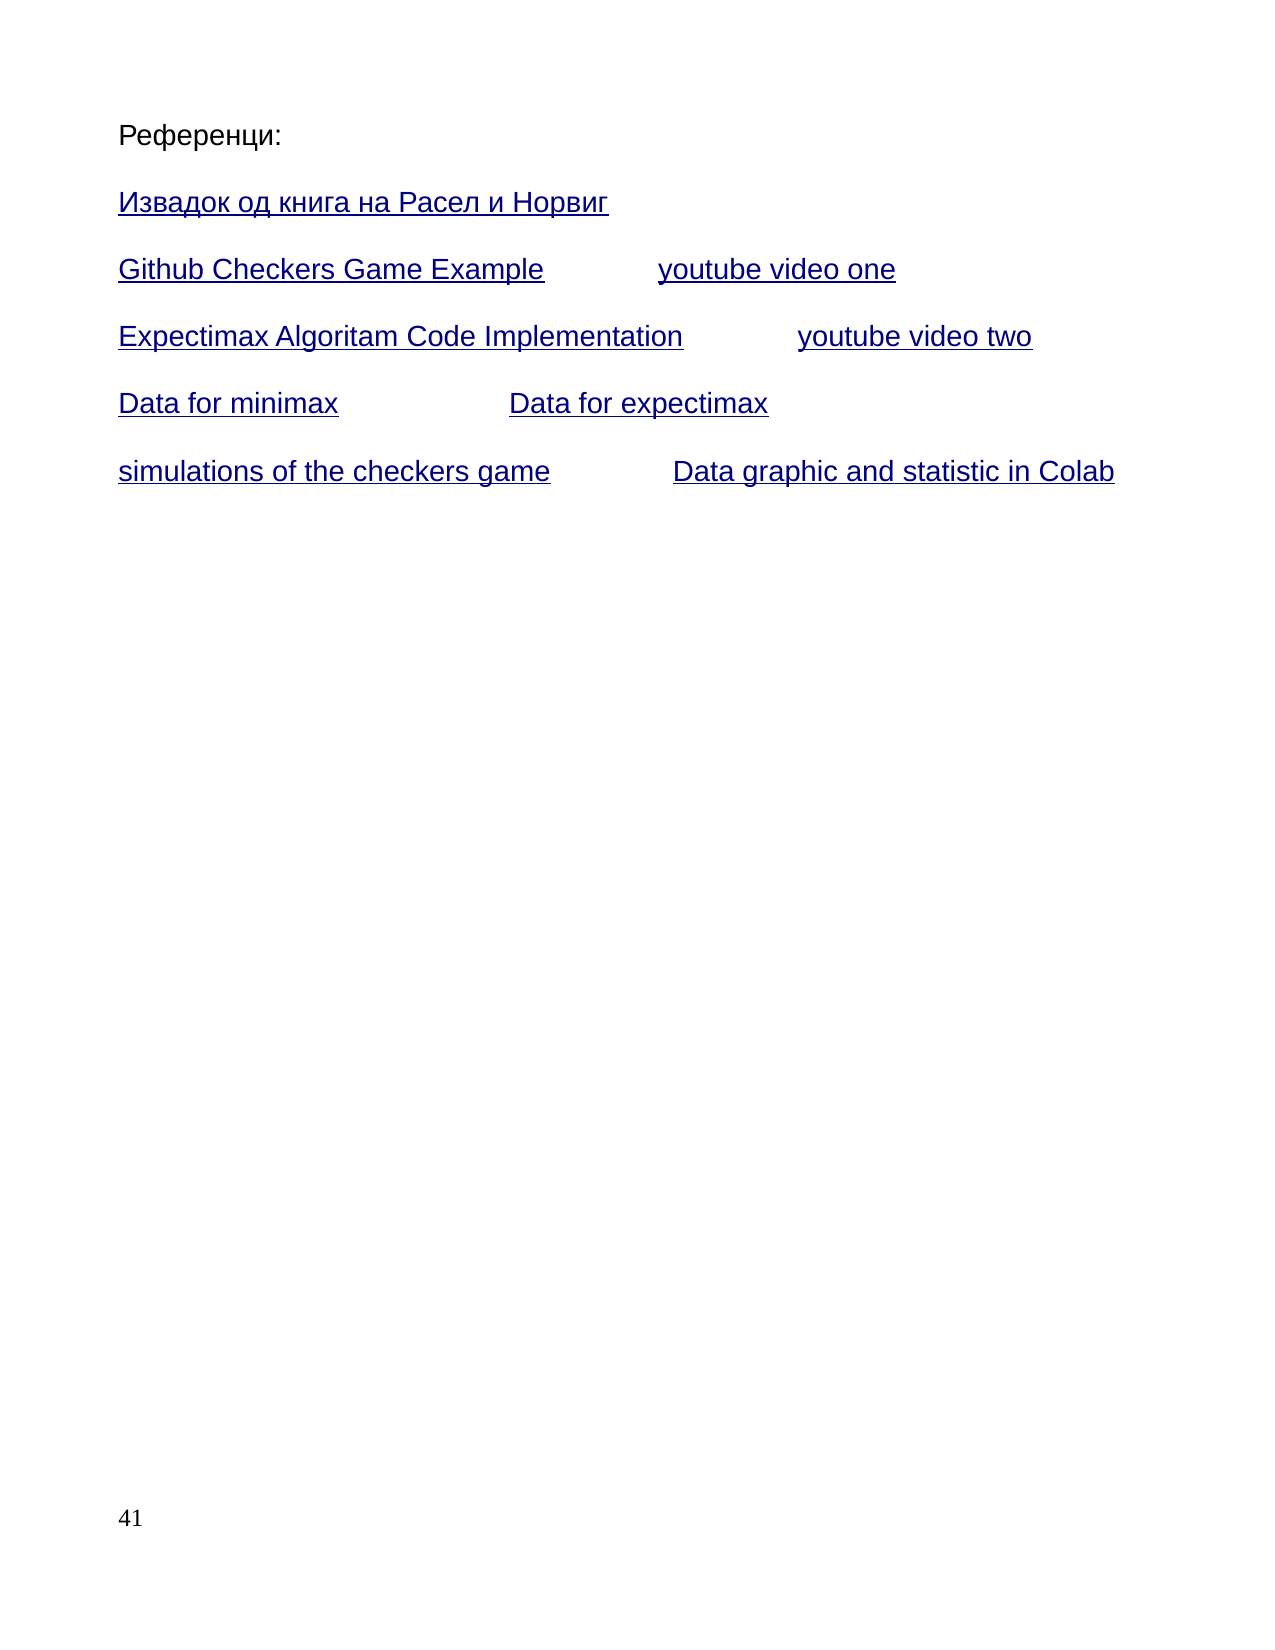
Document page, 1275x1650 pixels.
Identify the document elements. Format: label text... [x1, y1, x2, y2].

text Data for minimax Data for expectimax [118, 386, 1157, 420]
text Github Checkers Game Example youtube video one [118, 252, 1157, 286]
text Expectimax Algoritam Code Implementation youtube video two [118, 319, 1157, 353]
text Референци: [118, 118, 1157, 152]
text simulations of the checkers game Data graphic and statistic in Colab [118, 453, 1157, 487]
text Извадок од книга на Расел и Норвиг [118, 185, 1157, 219]
